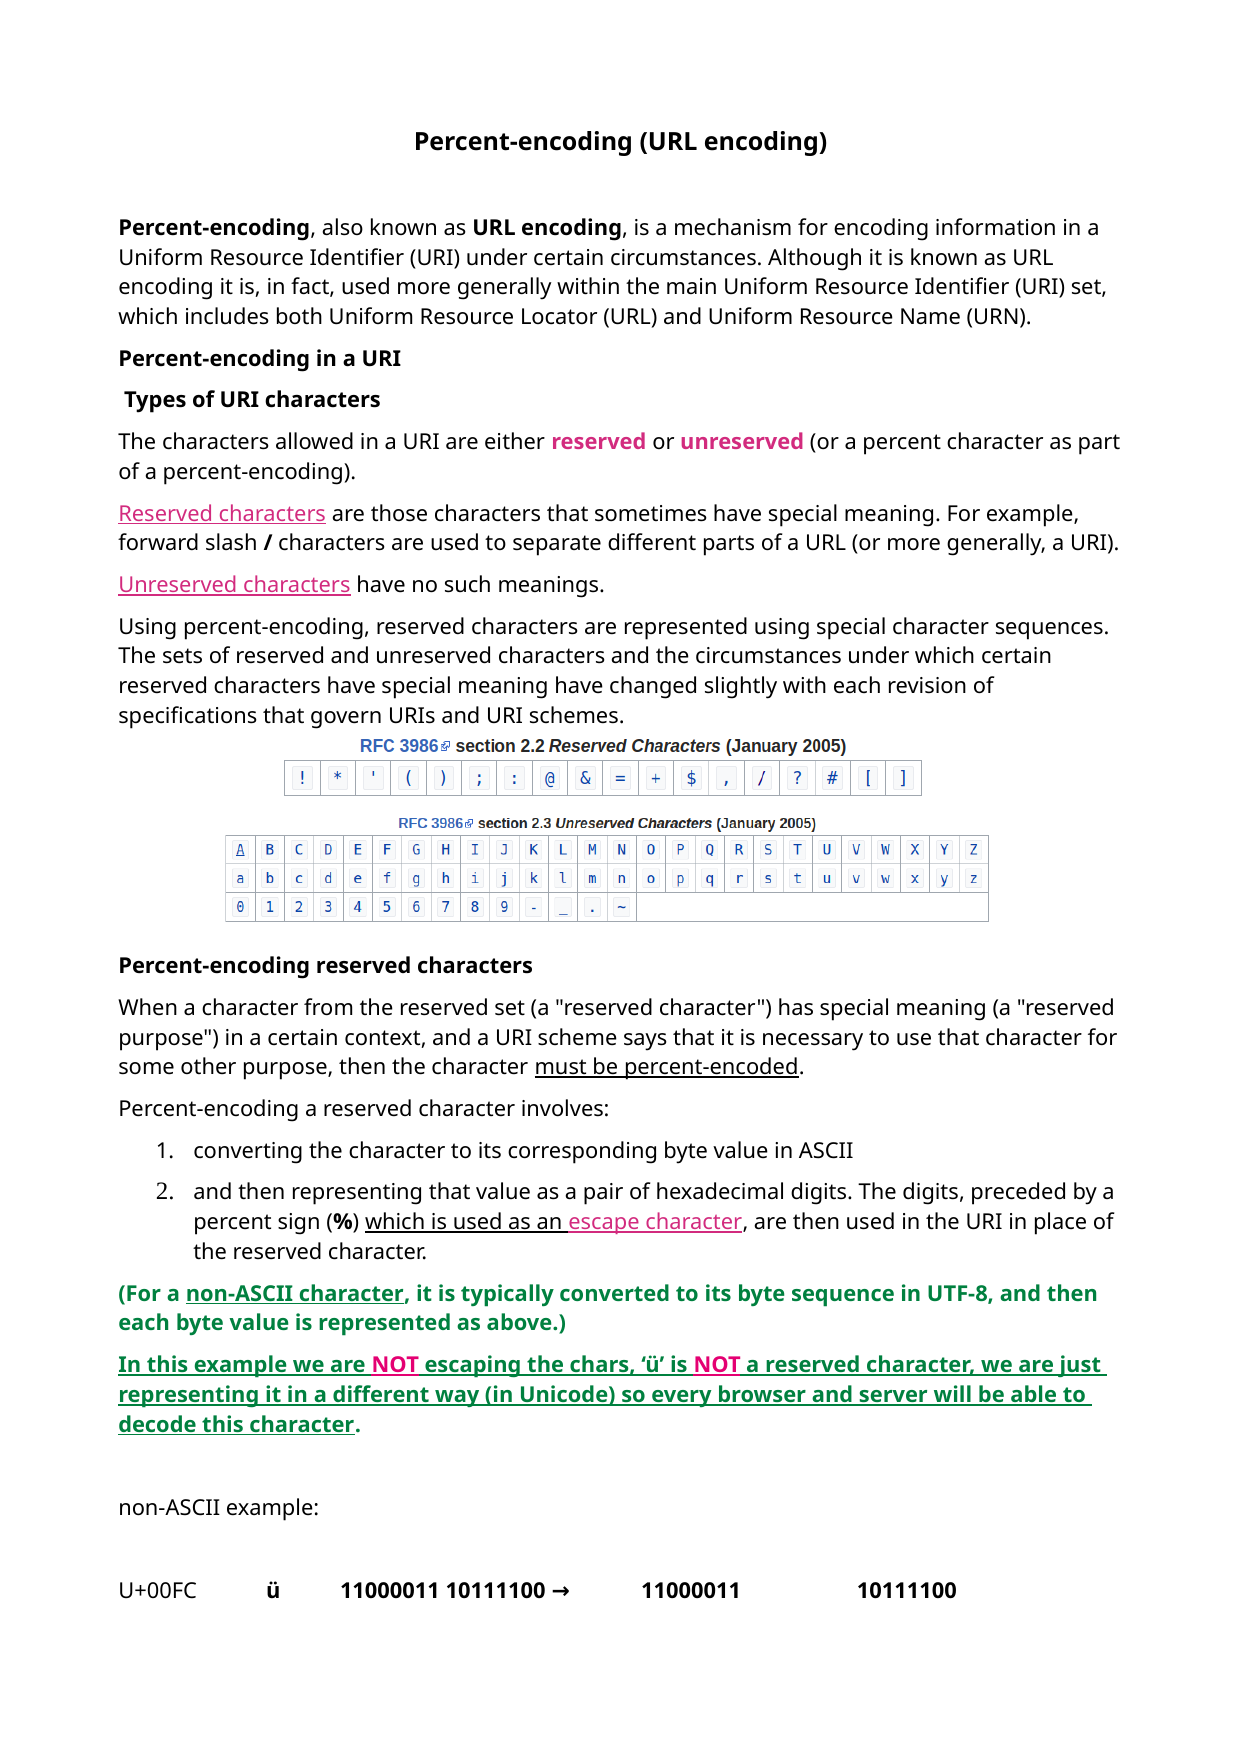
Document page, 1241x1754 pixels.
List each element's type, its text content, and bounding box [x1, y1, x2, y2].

text U+00FC ü 11000011 10111100 → 11000011 10111100 [118, 1575, 1122, 1605]
text Unreserved characters have no such meanings. [118, 569, 1122, 599]
text Percent-encoding (URL encoding) [118, 124, 1122, 158]
text non-ASCII example: [118, 1492, 1122, 1522]
text Using percent-encoding, reserved characters are represented using special character sequences. The sets of reserved and unreserved characters and the circumstances under which certain reserved characters have special meaning have changed slightly with each revision of specifications that govern URIs and URI schemes. [118, 611, 1122, 730]
text Types of URI characters [118, 384, 1122, 414]
text The characters allowed in a URI are either reserved or unreserved (or a percent character as part of a percent-encoding). [118, 426, 1122, 486]
text (For a non-ASCII character, it is typically converted to its byte sequence in UTF-8, and then each byte value is represented as above.) [118, 1277, 1122, 1337]
text Percent-encoding, also known as URL encoding, is a mechanism for encoding information in a Uniform Resource Identifier (URI) under certain circumstances. Although it is known as URL encoding it is, in fact, used more generally within the main Uniform Resource Identifier (URI) set, which includes both Uniform Resource Locator (URL) and Uniform Resource Name (URN). [118, 212, 1122, 331]
picture [281, 734, 923, 797]
list converting the character to its corresponding byte value in ASCII [156, 1134, 1122, 1164]
text Percent-encoding in a URI [118, 343, 1122, 372]
picture [221, 814, 990, 923]
text Percent-encoding a reserved character involves: [118, 1093, 1122, 1123]
list and then representing that value as a pair of hexadecimal digits. The digits, preceded by a percent sign (%) which is used as an escape character, are then used in the URI in place of the reserved character. [156, 1176, 1122, 1266]
text When a character from the reserved set (a "reserved character") has special meaning (a "reserved purpose") in a certain context, and a URI scheme says that it is necessary to use that character for some other purpose, then the character must be percent-encoded. [118, 992, 1122, 1081]
text Reserved characters are those characters that sometimes have special meaning. For example, forward slash / characters are used to separate different parts of a URL (or more generally, a URI). [118, 497, 1122, 557]
text In this example we are NOT escaping the chars, ‘ü’ is NOT a reserved character, we are just representing it in a different way (in Unicode) so every browser and server will be able to decode this character. [118, 1349, 1122, 1438]
text Percent-encoding reserved characters [118, 950, 1122, 980]
